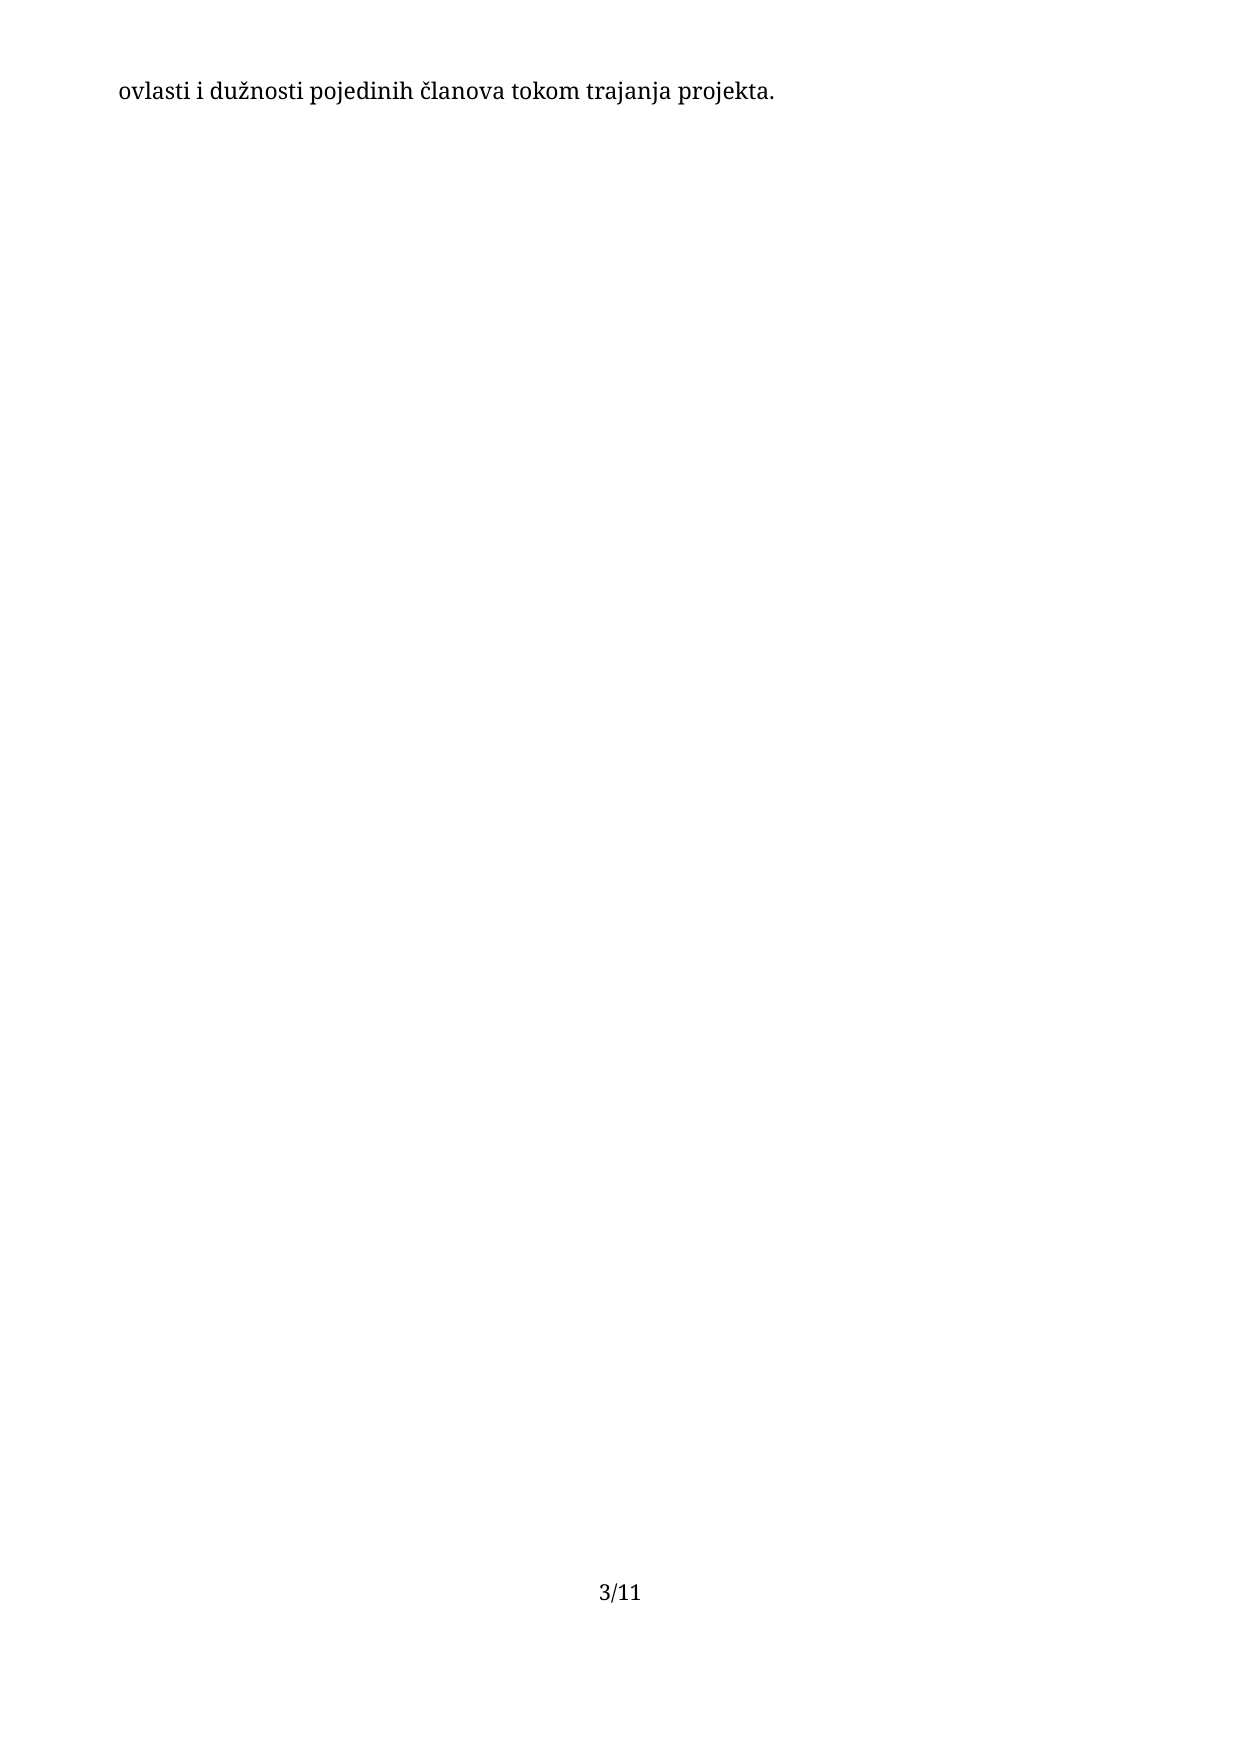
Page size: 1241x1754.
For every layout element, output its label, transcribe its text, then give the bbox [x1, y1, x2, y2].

text ovlasti i dužnosti pojedinih članova tokom trajanja projekta. [118, 75, 1122, 137]
